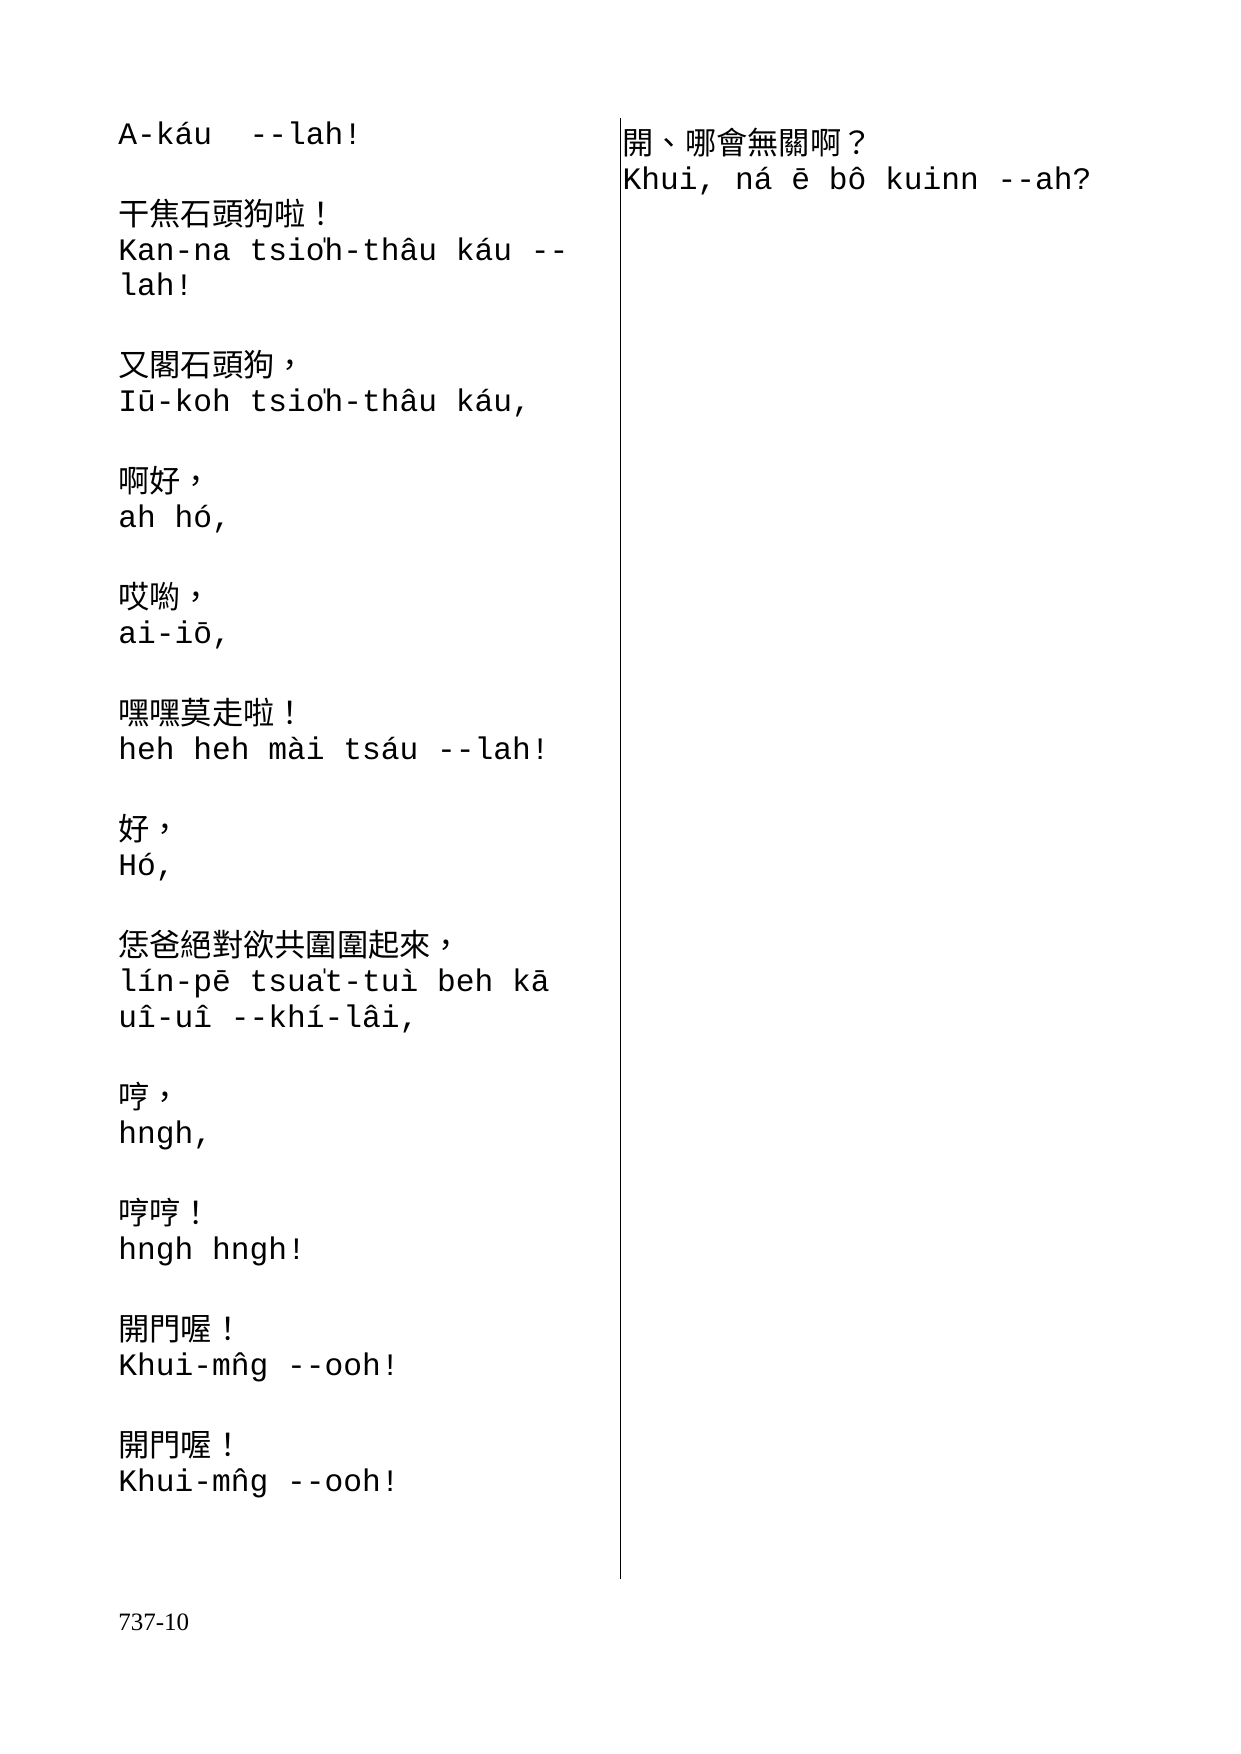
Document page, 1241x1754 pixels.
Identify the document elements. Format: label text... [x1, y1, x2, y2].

text hngh hngh! [118, 1233, 618, 1269]
text 啊好， [118, 456, 618, 502]
text A-káu --lah! [118, 118, 618, 153]
text lín-pē tsua̍t-tuì beh kā uî-uî --khí-lâi, [118, 966, 618, 1037]
text 開門喔！ [118, 1304, 618, 1349]
text 哼， [118, 1072, 618, 1117]
text Hó, [118, 850, 618, 885]
text 哼哼！ [118, 1188, 618, 1233]
text 開、哪會無關啊？ [622, 118, 1122, 163]
text 嘿嘿莫走啦！ [118, 688, 618, 734]
text Khui-mn̂g --ooh! [118, 1465, 618, 1501]
text 開門喔！ [118, 1420, 618, 1465]
text 又閣石頭狗， [118, 340, 618, 386]
text Iū-koh tsio̍h-thâu káu, [118, 386, 618, 421]
text ah hó, [118, 502, 618, 537]
text 哎喲， [118, 572, 618, 618]
text Khui, ná ē bô kuinn --ah? [622, 163, 1122, 199]
text heh heh mài tsáu --lah! [118, 734, 618, 769]
text Kan-na tsio̍h-thâu káu --lah! [118, 234, 618, 305]
text 干焦石頭狗啦！ [118, 189, 618, 234]
text 好， [118, 804, 618, 850]
text hngh, [118, 1117, 618, 1153]
text 恁爸絕對欲共圍圍起來， [118, 921, 618, 966]
text Khui-mn̂g --ooh! [118, 1349, 618, 1385]
text ai-iō, [118, 618, 618, 653]
